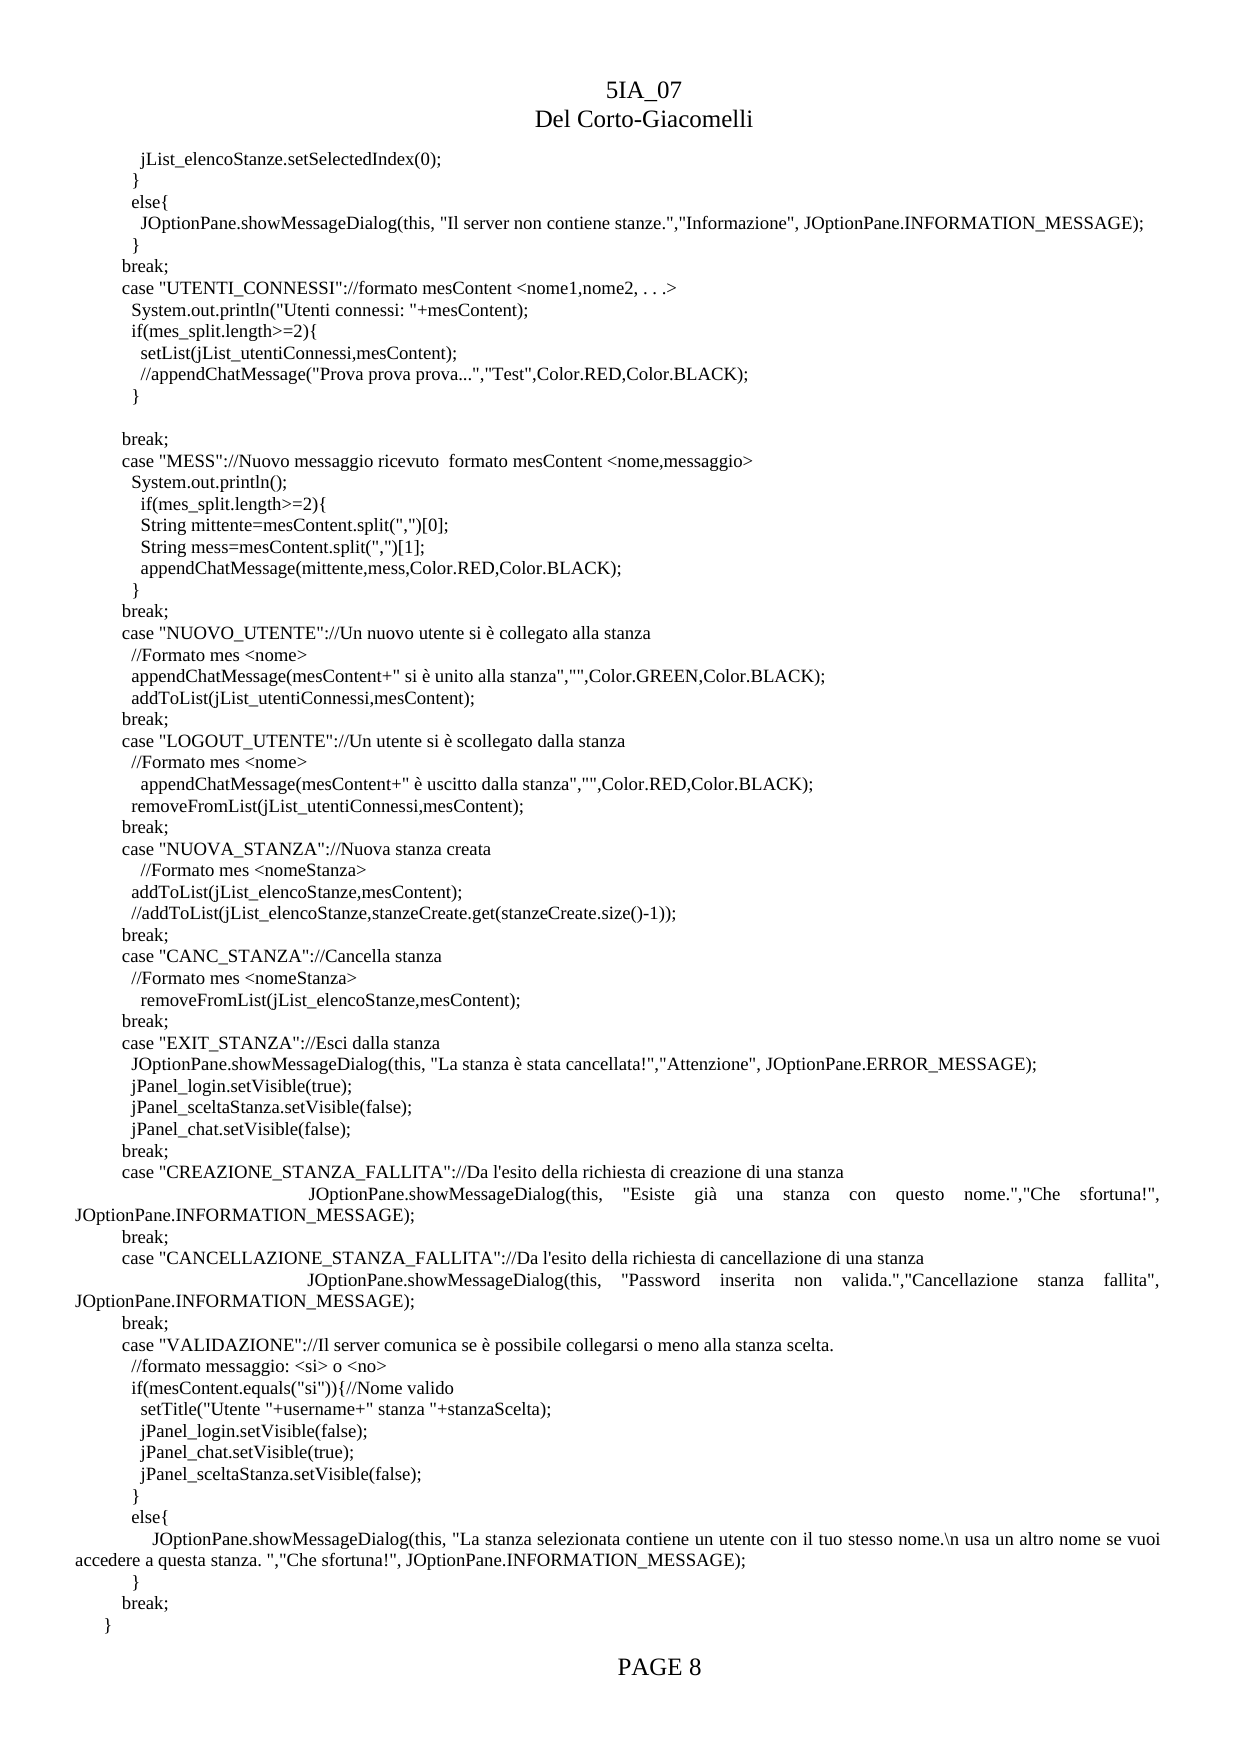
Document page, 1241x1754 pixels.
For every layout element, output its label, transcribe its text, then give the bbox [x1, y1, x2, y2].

text if(mesContent.equals("si")){//Nome valido [75, 1377, 1162, 1398]
text //Formato mes <nome> [75, 751, 1162, 773]
text case "NUOVA_STANZA"://Nuova stanza creata [75, 838, 1162, 859]
text System.out.println(); [75, 471, 1162, 493]
text JOptionPane.showMessageDialog(this, "La stanza è stata cancellata!","Attenzione", JOptionPane.ERROR_MESSAGE); [75, 1053, 1162, 1075]
text //Formato mes <nomeStanza> [75, 859, 1162, 881]
text case "CREAZIONE_STANZA_FALLITA"://Da l'esito della richiesta di creazione di una stanza [75, 1161, 1162, 1183]
text break; [75, 1226, 1162, 1247]
text } [75, 1484, 1162, 1506]
text break; [75, 708, 1162, 730]
text break; [75, 816, 1162, 838]
text case "VALIDAZIONE"://Il server comunica se è possibile collegarsi o meno alla stanza scelta. [75, 1333, 1162, 1355]
text setList(jList_utentiConnessi,mesContent); [75, 342, 1162, 363]
text //addToList(jList_elencoStanze,stanzeCreate.get(stanzeCreate.size()-1)); [75, 902, 1162, 924]
text } [75, 1571, 1162, 1592]
text case "CANCELLAZIONE_STANZA_FALLITA"://Da l'esito della richiesta di cancellazione di una stanza [75, 1247, 1162, 1269]
text jPanel_sceltaStanza.setVisible(false); [75, 1463, 1162, 1484]
text removeFromList(jList_elencoStanze,mesContent); [75, 988, 1162, 1010]
text appendChatMessage(mesContent+" è uscitto dalla stanza","",Color.RED,Color.BLACK); [75, 773, 1162, 794]
text if(mes_split.length>=2){ [75, 493, 1162, 514]
text else{ [75, 1506, 1162, 1528]
text case "CANC_STANZA"://Cancella stanza [75, 945, 1162, 967]
text } [75, 169, 1162, 191]
text //appendChatMessage("Prova prova prova...","Test",Color.RED,Color.BLACK); [75, 363, 1162, 385]
text addToList(jList_elencoStanze,mesContent); [75, 881, 1162, 902]
text appendChatMessage(mittente,mess,Color.RED,Color.BLACK); [75, 557, 1162, 579]
text jPanel_login.setVisible(true); [75, 1075, 1162, 1096]
text JOptionPane.showMessageDialog(this, "La stanza selezionata contiene un utente con il tuo stesso nome.\n usa un altro nome se vuoi accedere a questa stanza. ","Che sfortuna!", JOptionPane.INFORMATION_MESSAGE); [75, 1528, 1162, 1571]
text break; [75, 428, 1162, 449]
text jPanel_sceltaStanza.setVisible(false); [75, 1096, 1162, 1118]
text //Formato mes <nome> [75, 643, 1162, 665]
text addToList(jList_utentiConnessi,mesContent); [75, 687, 1162, 708]
text jList_elencoStanze.setSelectedIndex(0); [75, 148, 1162, 169]
text break; [75, 924, 1162, 945]
text case "UTENTI_CONNESSI"://formato mesContent <nome1,nome2, . . .> [75, 277, 1162, 298]
text break; [75, 1139, 1162, 1161]
text break; [75, 600, 1162, 622]
text if(mes_split.length>=2){ [75, 320, 1162, 342]
text break; [75, 1010, 1162, 1032]
text JOptionPane.showMessageDialog(this, "Esiste già una stanza con questo nome.","Che sfortuna!", JOptionPane.INFORMATION_MESSAGE); [75, 1183, 1162, 1226]
text } [75, 234, 1162, 255]
text jPanel_login.setVisible(false); [75, 1420, 1162, 1441]
text jPanel_chat.setVisible(true); [75, 1441, 1162, 1463]
text JOptionPane.showMessageDialog(this, "Il server non contiene stanze.","Informazione", JOptionPane.INFORMATION_MESSAGE); [75, 212, 1162, 234]
text } [75, 385, 1162, 406]
text appendChatMessage(mesContent+" si è unito alla stanza","",Color.GREEN,Color.BLACK); [75, 665, 1162, 687]
text setTitle("Utente "+username+" stanza "+stanzaScelta); [75, 1398, 1162, 1420]
text String mess=mesContent.split(",")[1]; [75, 536, 1162, 557]
text } [75, 1614, 1162, 1635]
text } [75, 579, 1162, 600]
text case "EXIT_STANZA"://Esci dalla stanza [75, 1032, 1162, 1053]
text case "NUOVO_UTENTE"://Un nuovo utente si è collegato alla stanza [75, 622, 1162, 643]
text jPanel_chat.setVisible(false); [75, 1118, 1162, 1139]
text else{ [75, 191, 1162, 212]
text //Formato mes <nomeStanza> [75, 967, 1162, 988]
text //formato messaggio: <si> o <no> [75, 1355, 1162, 1377]
text String mittente=mesContent.split(",")[0]; [75, 514, 1162, 536]
text break; [75, 255, 1162, 277]
text case "LOGOUT_UTENTE"://Un utente si è scollegato dalla stanza [75, 730, 1162, 751]
text removeFromList(jList_utentiConnessi,mesContent); [75, 794, 1162, 816]
text System.out.println("Utenti connessi: "+mesContent); [75, 298, 1162, 320]
text break; [75, 1592, 1162, 1614]
text break; [75, 1312, 1162, 1333]
text case "MESS"://Nuovo messaggio ricevuto formato mesContent <nome,messaggio> [75, 449, 1162, 471]
text JOptionPane.showMessageDialog(this, "Password inserita non valida.","Cancellazione stanza fallita", JOptionPane.INFORMATION_MESSAGE); [75, 1269, 1162, 1312]
